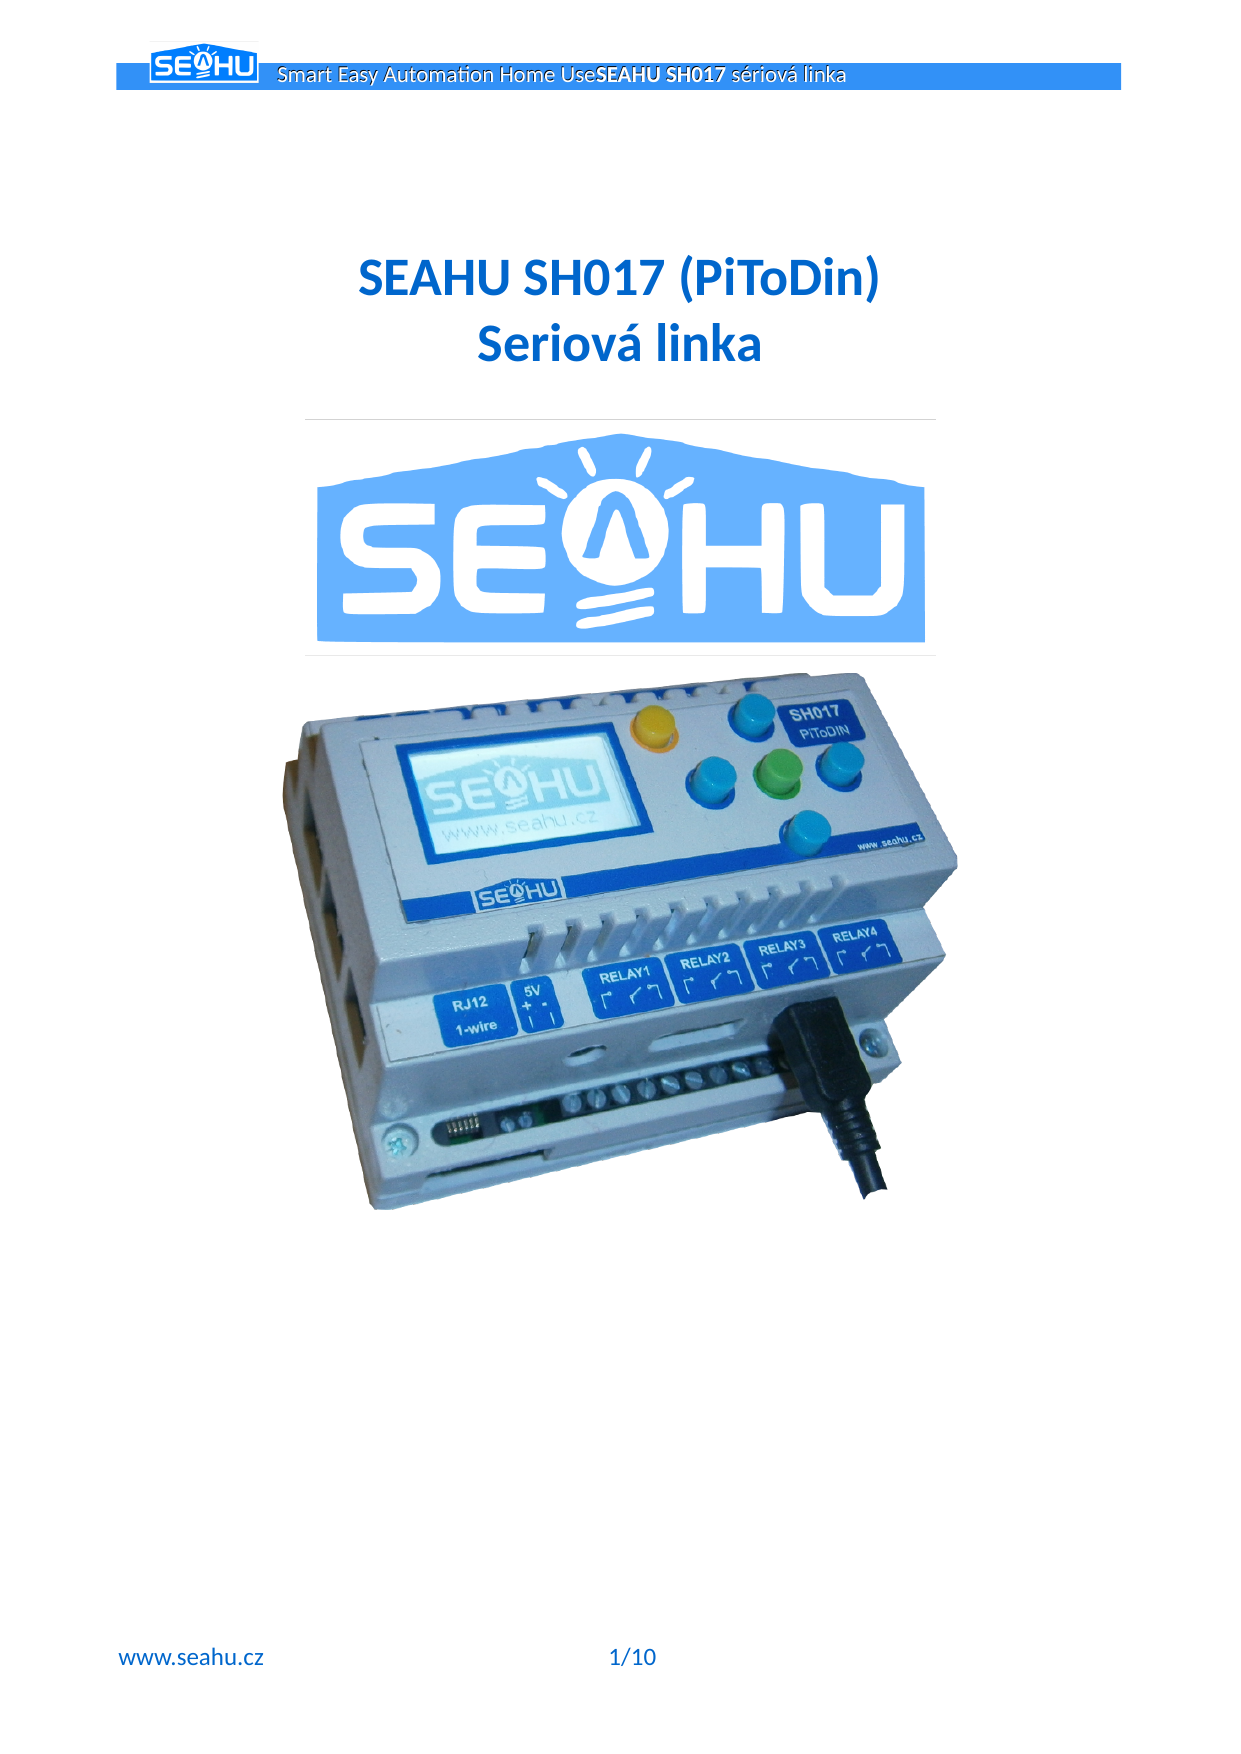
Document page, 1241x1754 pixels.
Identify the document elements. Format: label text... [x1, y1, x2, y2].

text SEAHU SH017 (PiToDin) [118, 242, 1122, 308]
text Seriová linka [118, 308, 1122, 375]
picture [149, 41, 259, 83]
picture [282, 673, 958, 1210]
